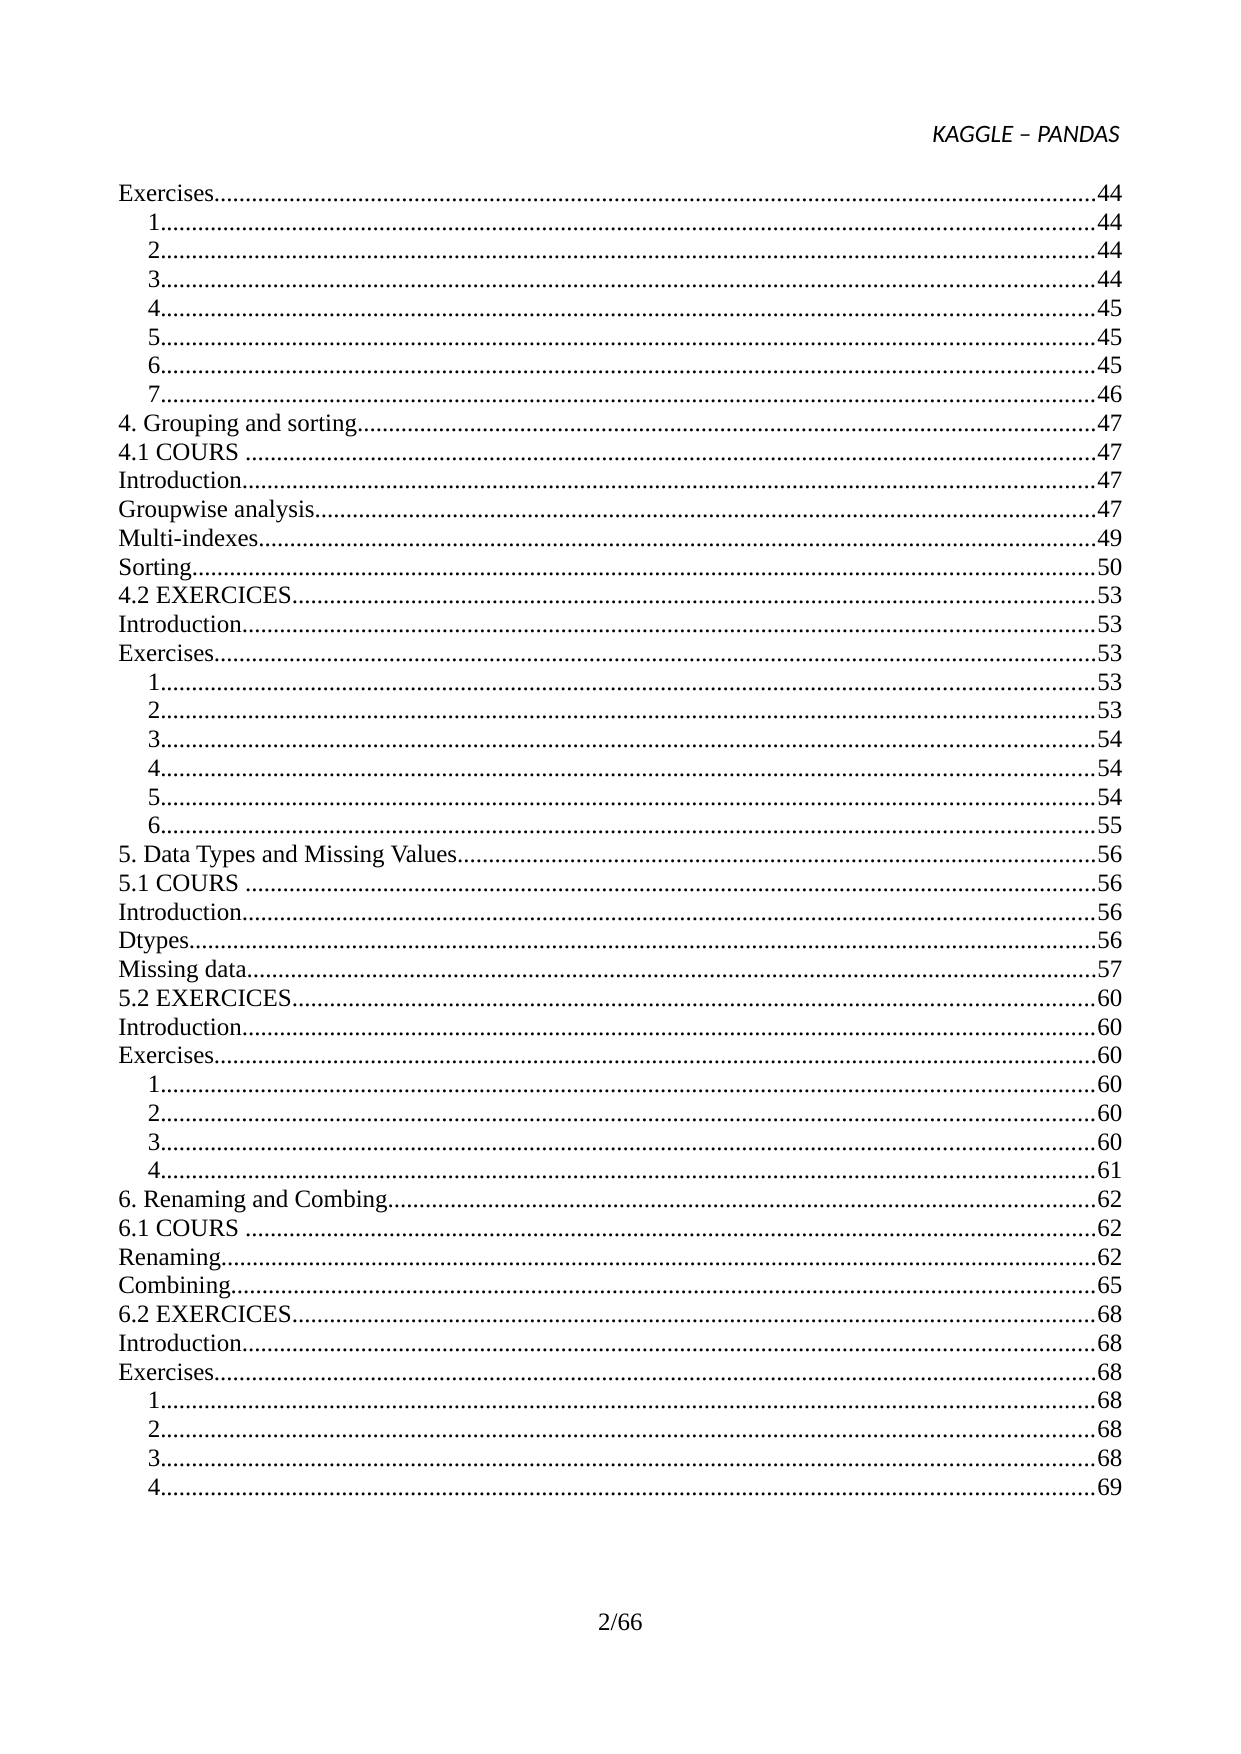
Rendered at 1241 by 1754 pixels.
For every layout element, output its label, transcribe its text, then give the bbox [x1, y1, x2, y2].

text 5.2 EXERCICES 60 [118, 983, 1122, 1012]
text 1. 53 [148, 667, 1122, 696]
text 6.2 EXERCICES 68 [118, 1299, 1122, 1328]
text 2. 60 [148, 1098, 1122, 1127]
text 4.1 COURS 47 [118, 437, 1122, 466]
text Sorting 50 [118, 552, 1122, 581]
text 3. 44 [148, 264, 1122, 293]
text Introduction 56 [118, 897, 1122, 926]
text Introduction 60 [118, 1012, 1122, 1041]
text Multi-indexes 49 [118, 523, 1122, 552]
text 4. 69 [148, 1472, 1122, 1501]
text Groupwise analysis 47 [118, 494, 1122, 523]
text 2. 68 [148, 1414, 1122, 1443]
text 5. Data Types and Missing Values 56 [118, 839, 1122, 868]
text 6. Renaming and Combing 62 [118, 1184, 1122, 1213]
text 4. Grouping and sorting 47 [118, 408, 1122, 437]
text Introduction 47 [118, 466, 1122, 494]
text 3. 54 [148, 724, 1122, 753]
text 6.1 COURS 62 [118, 1213, 1122, 1242]
text Exercises 53 [118, 638, 1122, 667]
text Exercises 44 [118, 178, 1122, 207]
text 4. 45 [148, 293, 1122, 322]
text 7. 46 [148, 379, 1122, 408]
text 5. 54 [148, 782, 1122, 811]
text 1. 44 [148, 207, 1122, 236]
text 1. 60 [148, 1069, 1122, 1098]
text 2. 53 [148, 696, 1122, 724]
text Combining 65 [118, 1271, 1122, 1299]
text 4. 54 [148, 753, 1122, 782]
text 4. 61 [148, 1156, 1122, 1184]
text Dtypes 56 [118, 926, 1122, 954]
text 2. 44 [148, 236, 1122, 264]
text 6. 55 [148, 811, 1122, 839]
text 6. 45 [148, 351, 1122, 379]
text Introduction 53 [118, 609, 1122, 638]
text Introduction 68 [118, 1328, 1122, 1357]
text 5. 45 [148, 322, 1122, 351]
text Renaming 62 [118, 1242, 1122, 1271]
text 5.1 COURS 56 [118, 868, 1122, 897]
text 3. 60 [148, 1127, 1122, 1156]
text Exercises 68 [118, 1357, 1122, 1386]
text Exercises 60 [118, 1041, 1122, 1069]
text 4.2 EXERCICES 53 [118, 581, 1122, 609]
text 3. 68 [148, 1443, 1122, 1472]
text 1. 68 [148, 1386, 1122, 1414]
text Missing data 57 [118, 954, 1122, 983]
